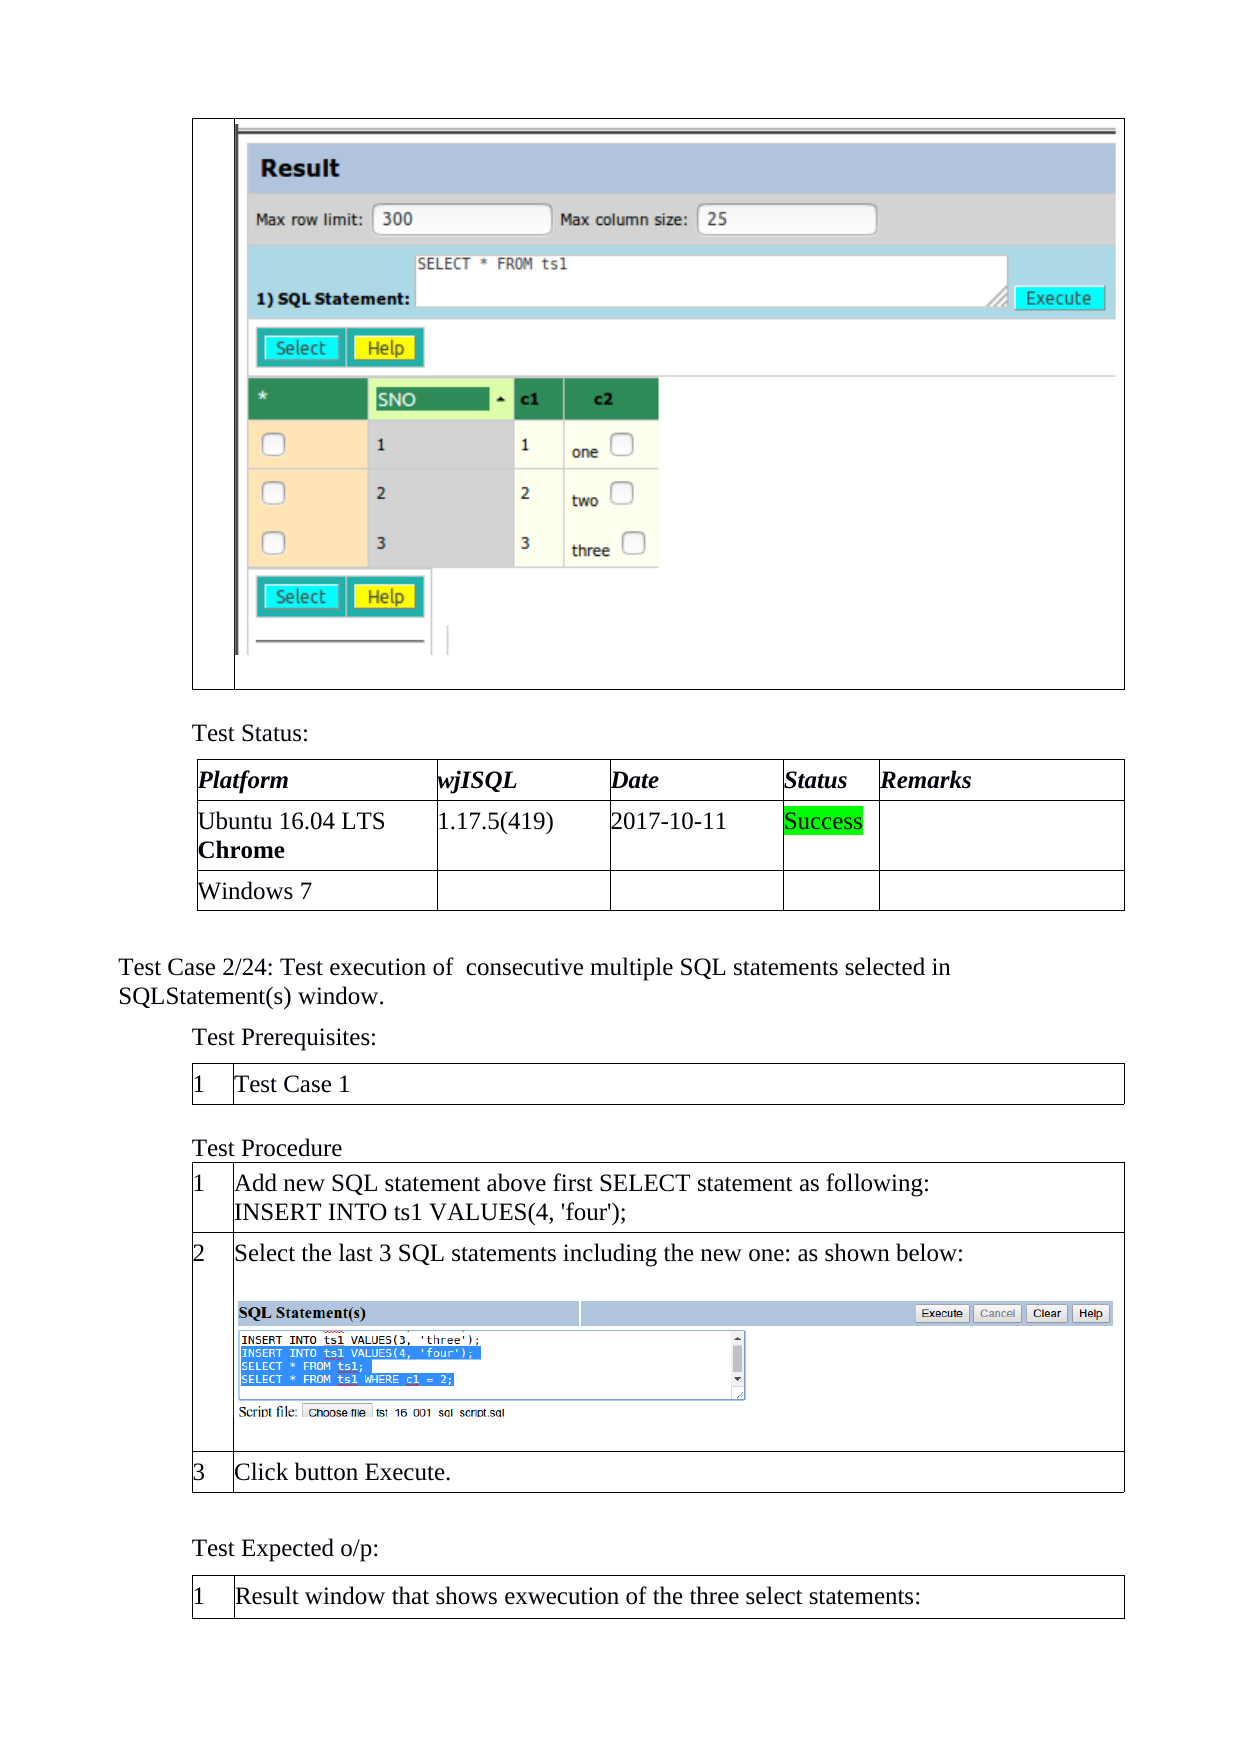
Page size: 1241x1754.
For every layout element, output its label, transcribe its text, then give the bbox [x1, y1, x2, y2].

table_header 1 [193, 1064, 233, 1104]
table_cell 2017-10-11 [611, 801, 783, 869]
text Test Procedure [118, 1133, 1122, 1162]
text Test Prerequisites: [118, 1022, 1122, 1051]
table_cell Ubuntu 16.04 LTS Chrome [198, 801, 437, 869]
table_cell 3 [193, 1452, 233, 1492]
table_header wjISQL [438, 760, 610, 800]
table_header Date [611, 760, 783, 800]
picture [233, 1295, 1117, 1417]
table_cell [784, 871, 879, 910]
table_header Remarks [880, 760, 1124, 800]
table_header Add new SQL statement above first SELECT statement as following: INSERT INTO ts1 VALUES(4, 'four'); [234, 1163, 1124, 1231]
table_cell [880, 871, 1124, 910]
table_cell Windows 7 [198, 871, 437, 910]
table_cell Click button Execute. [234, 1452, 1124, 1492]
table_header Result window that shows exwecution of the three select statements: [235, 1576, 1124, 1618]
table_cell Success [784, 801, 879, 869]
table_cell [611, 871, 783, 910]
table_header Platform [198, 760, 437, 800]
table_header [235, 119, 1124, 689]
table_cell [438, 871, 610, 910]
table_header 1 [193, 1576, 234, 1618]
table_header [193, 119, 234, 689]
table_header Test Case 1 [234, 1064, 1124, 1104]
text Test Expected o/p: [118, 1533, 1122, 1562]
table_header 1 [193, 1163, 233, 1231]
text Test Case 2/24: Test execution of consecutive multiple SQL statements selected in SQLStatement(s) window. [118, 952, 1122, 1009]
table_cell 2 [193, 1233, 233, 1451]
table_header Status [784, 760, 879, 800]
text Test Status: [118, 718, 1122, 747]
table_cell [880, 801, 1124, 869]
table_cell Select the last 3 SQL statements including the new one: as shown below: [234, 1233, 1124, 1451]
table_cell 1.17.5(419) [438, 801, 610, 869]
picture [234, 124, 1116, 655]
